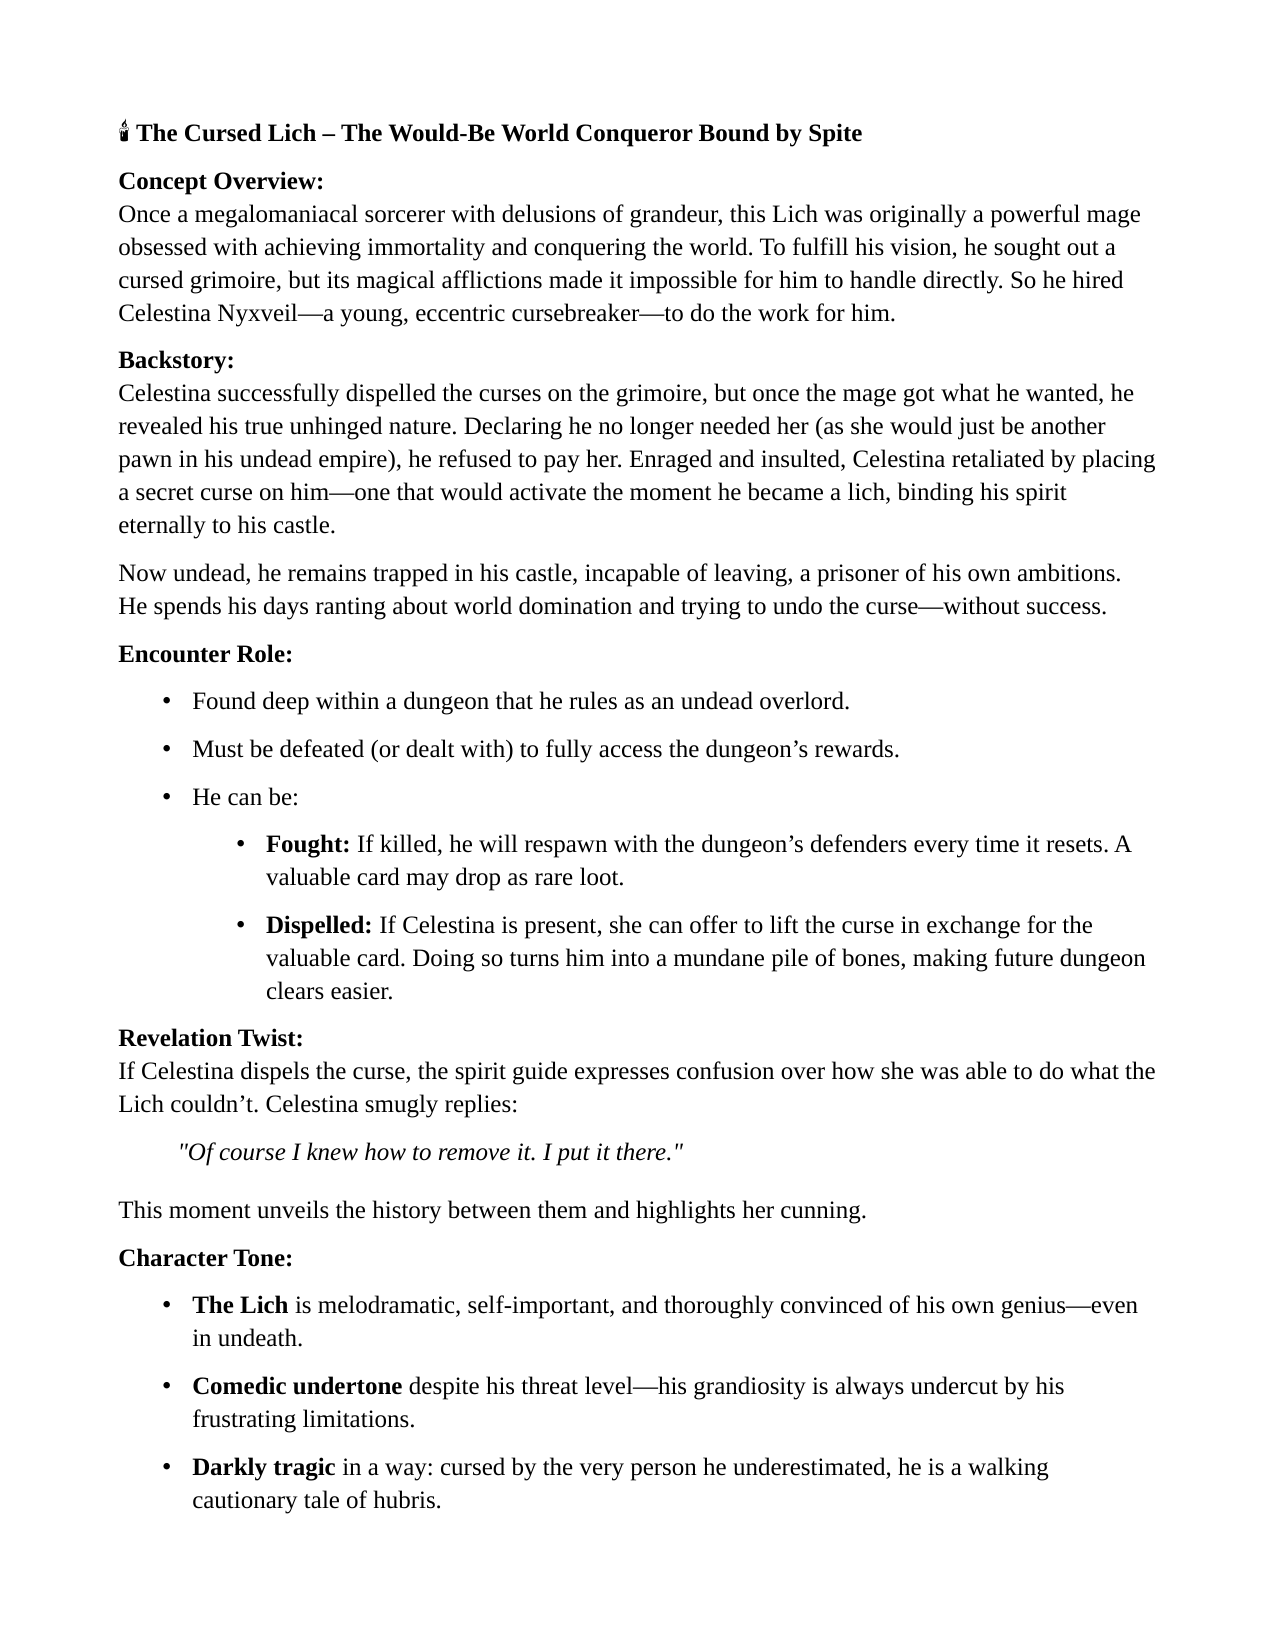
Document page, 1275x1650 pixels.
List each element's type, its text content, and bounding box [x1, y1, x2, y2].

text Now undead, he remains trapped in his castle, incapable of leaving, a prisoner of his own ambitions. He spends his days ranting about world domination and trying to undo the curse—without success. [118, 558, 1157, 620]
list Darkly tragic in a way: cursed by the very person he underestimated, he is a walking cautionary tale of hubris. [162, 1452, 1157, 1513]
list He can be: [162, 782, 1157, 810]
text Backstory: Celestina successfully dispelled the curses on the grimoire, but once the mage got what he wanted, he revealed his true unhinged nature. Declaring he no longer needed her (as she would just be another pawn in his undead empire), he refused to pay her. Enraged and insulted, Celestina retaliated by placing a secret curse on him—one that would activate the moment he became a lich, binding his spirit eternally to his castle. [118, 345, 1157, 539]
text Revelation Twist: If Celestina dispels the curse, the spirit guide expresses confusion over how she was able to do what the Lich couldn’t. Celestina smugly replies: [118, 1023, 1157, 1118]
list Must be defeated (or dealt with) to fully access the dungeon’s rewards. [162, 734, 1157, 763]
list Found deep within a dungeon that he rules as an undead overlord. [162, 686, 1157, 715]
text This moment unveils the history between them and highlights her cunning. [118, 1195, 1157, 1224]
list Comedic undertone despite his threat level—his grandiosity is always undercut by his frustrating limitations. [162, 1371, 1157, 1433]
text Concept Overview: Once a megalomaniacal sorcerer with delusions of grandeur, this Lich was originally a powerful mage obsessed with achieving immortality and conquering the world. To fulfill his vision, he sought out a cursed grimoire, but its magical afflictions made it impossible for him to handle directly. So he hired Celestina Nyxveil—a young, eccentric cursebreaker—to do the work for him. [118, 166, 1157, 327]
list Fought: If killed, he will respawn with the dungeon’s defenders every time it resets. A valuable card may drop as rare loot. [236, 829, 1157, 891]
list Dispelled: If Celestina is present, she can offer to lift the curse in exchange for the valuable card. Doing so turns him into a mundane pile of bones, making future dungeon clears easier. [236, 910, 1157, 1004]
text Encounter Role: [118, 639, 1157, 667]
text Character Tone: [118, 1243, 1157, 1272]
list The Lich is melodramatic, self-important, and thoroughly convinced of his own genius—even in undeath. [162, 1291, 1157, 1352]
text 🕯️ The Cursed Lich – The Would-Be World Conqueror Bound by Spite [118, 118, 1157, 147]
text "Of course I knew how to remove it. I put it there." [177, 1137, 1098, 1166]
